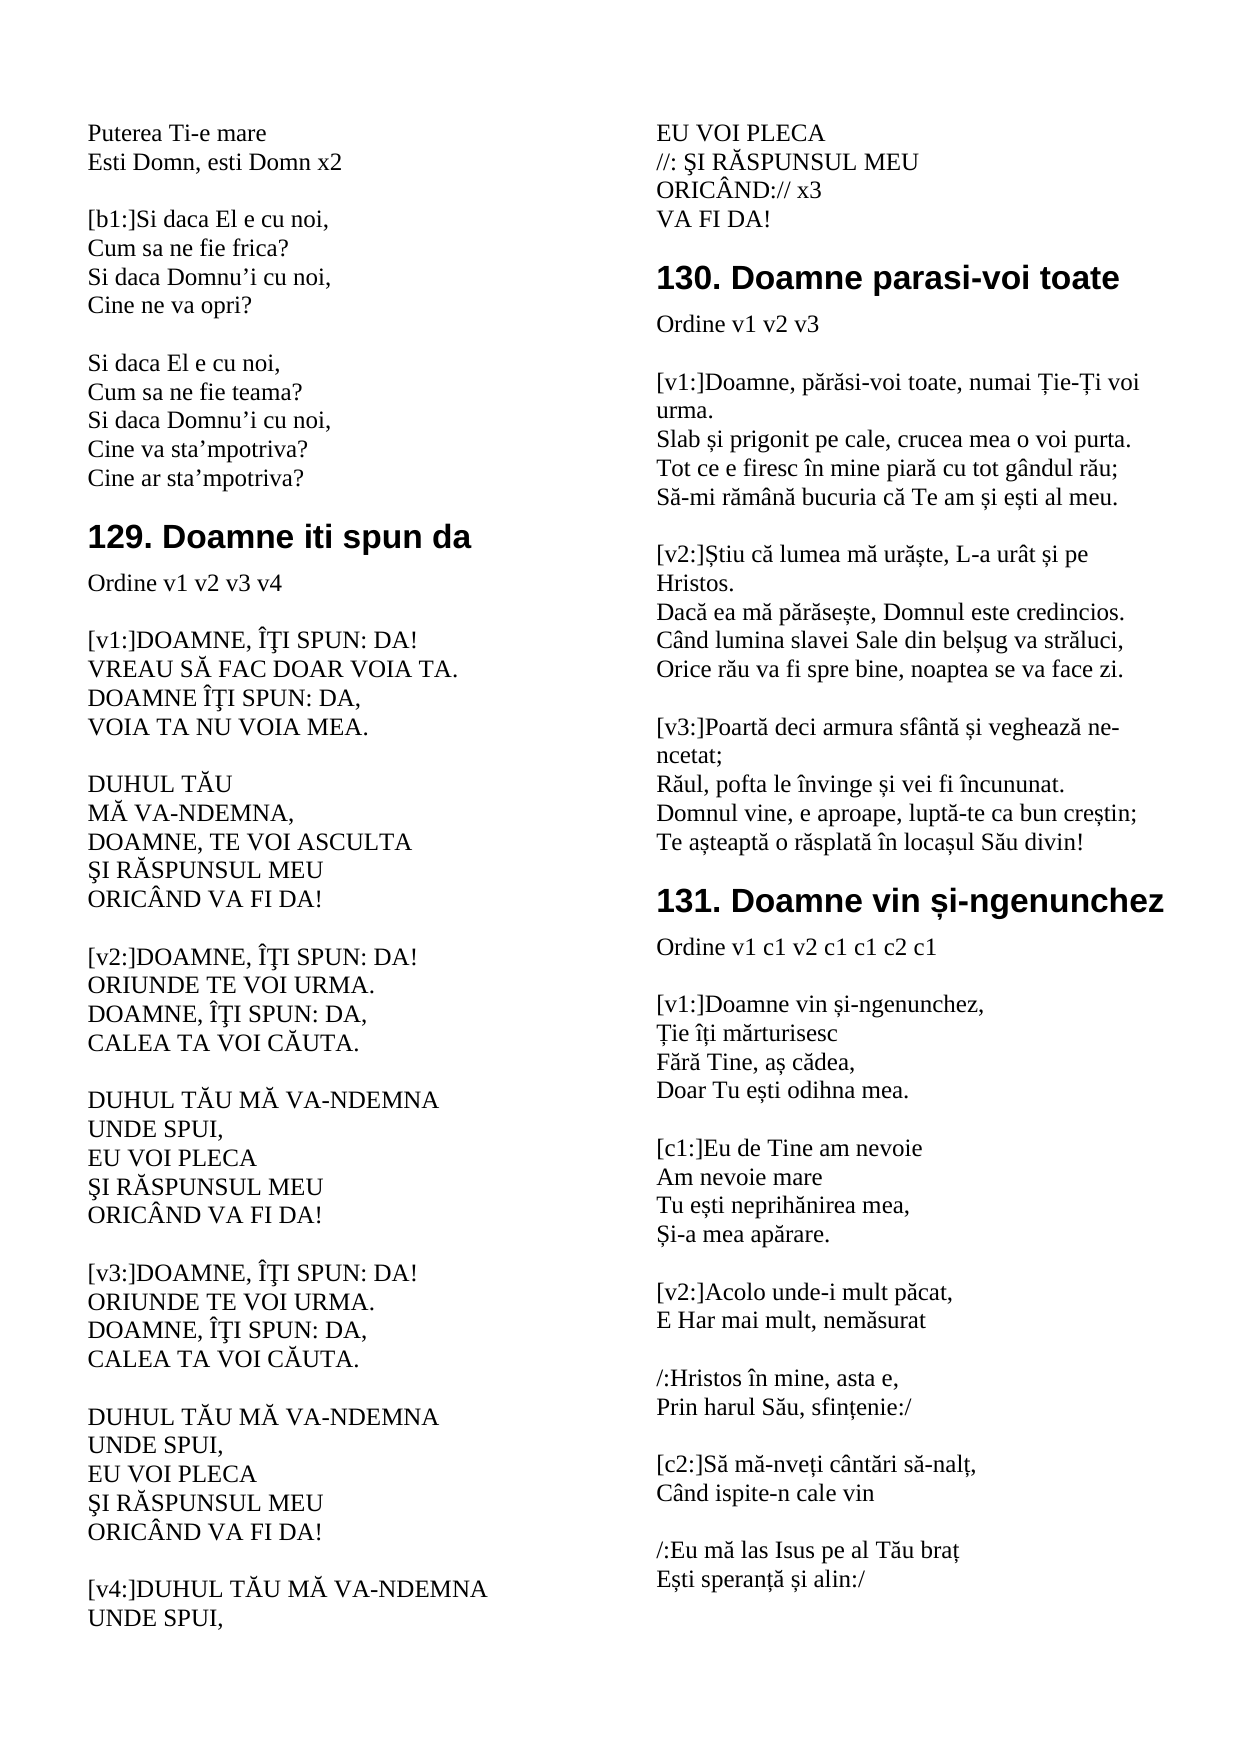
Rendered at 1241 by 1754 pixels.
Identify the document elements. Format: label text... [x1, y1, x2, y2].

text Puterea Ti-e mare Esti Domn, esti Domn x2 [b1:]Si daca El e cu noi, Cum sa ne fie frica? Si daca Domnu’i cu noi, Cine ne va opri? Si daca El e cu noi, Cum sa ne fie teama? Si daca Domnu’i cu noi, Cine va sta’mpotriva? Cine ar sta’mpotriva? [87, 118, 597, 492]
text Ordine v1 v2 v3 [v1:]Doamne, părăsi-voi toate, numai Ție-Ți voi urma. Slab și prigonit pe cale, crucea mea o voi purta. Tot ce e firesc în mine piară cu tot gândul rău; Să-mi rămână bucuria că Te am și ești al meu. [v2:]Știu că lumea mă urăște, L-a urât și pe Hristos. Dacă ea mă părăsește, Domnul este credincios. Când lumina slavei Sale din belșug va străluci, Orice rău va fi spre bine, noaptea se va face zi. [v3:]Poartă deci armura sfântă și veghează ne-ncetat; Răul, pofta le învinge și vei fi încununat. Domnul vine, e aproape, luptă-te ca bun creștin; Te așteaptă o răsplată în locașul Său divin! [656, 309, 1166, 856]
subtitle 129. Doamne iti spun da [87, 517, 597, 556]
text EU VOI PLECA //: ŞI RĂSPUNSUL MEU ORICÂND:// x3 VA FI DA! [656, 118, 1166, 233]
subtitle 131. Doamne vin și-ngenunchez [656, 881, 1166, 919]
text Ordine v1 v2 v3 v4 [v1:]DOAMNE, ÎŢI SPUN: DA! VREAU SĂ FAC DOAR VOIA TA. DOAMNE ÎŢI SPUN: DA, VOIA TA NU VOIA MEA. DUHUL TĂU MĂ VA-NDEMNA, DOAMNE, TE VOI ASCULTA ŞI RĂSPUNSUL MEU ORICÂND VA FI DA! [v2:]DOAMNE, ÎŢI SPUN: DA! ORIUNDE TE VOI URMA. DOAMNE, ÎŢI SPUN: DA, CALEA TA VOI CĂUTA. DUHUL TĂU MĂ VA-NDEMNA UNDE SPUI, EU VOI PLECA ŞI RĂSPUNSUL MEU ORICÂND VA FI DA! [v3:]DOAMNE, ÎŢI SPUN: DA! ORIUNDE TE VOI URMA. DOAMNE, ÎŢI SPUN: DA, CALEA TA VOI CĂUTA. DUHUL TĂU MĂ VA-NDEMNA UNDE SPUI, EU VOI PLECA ŞI RĂSPUNSUL MEU ORICÂND VA FI DA! [v4:]DUHUL TĂU MĂ VA-NDEMNA UNDE SPUI, [87, 568, 597, 1632]
subtitle 130. Doamne parasi-voi toate [656, 258, 1166, 297]
text Ordine v1 c1 v2 c1 c1 c2 c1 [v1:]Doamne vin și-ngenunchez, Ție îți mărturisesc Fără Tine, aș cădea, Doar Tu ești odihna mea. [c1:]Eu de Tine am nevoie Am nevoie mare Tu ești neprihănirea mea, Și-a mea apărare. [v2:]Acolo unde-i mult păcat, E Har mai mult, nemăsurat /:Hristos în mine, asta e, Prin harul Său, sfințenie:/ [c2:]Să mă-nveți cântări să-nalț, Când ispite-n cale vin /:Eu mă las Isus pe al Tău braț Ești speranță și alin:/ [656, 932, 1166, 1593]
